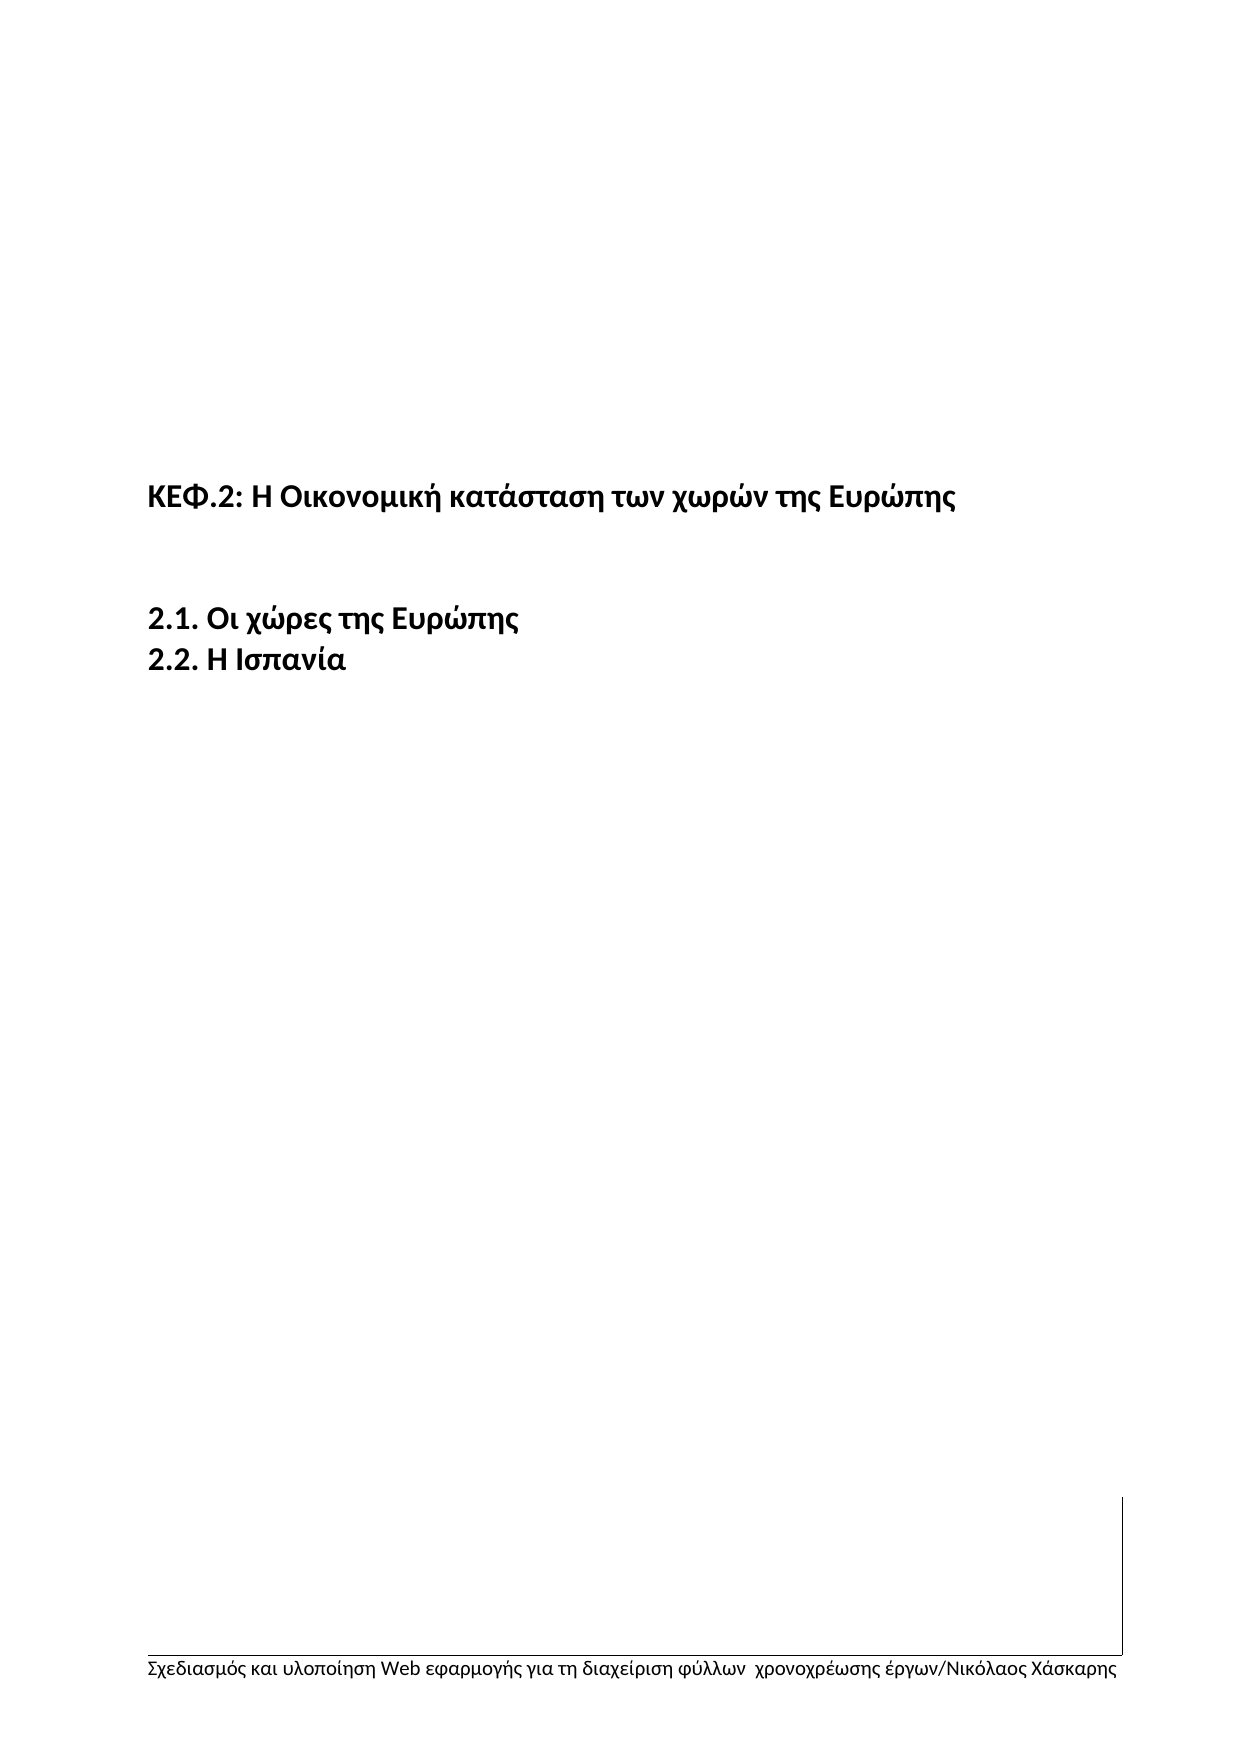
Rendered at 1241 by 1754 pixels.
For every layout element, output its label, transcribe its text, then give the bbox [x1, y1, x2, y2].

text ΚΕΦ.2: Η Οικονομική κατάσταση των χωρών της Ευρώπης [148, 475, 1122, 516]
text 2.2. Η Ισπανία [148, 638, 1122, 678]
text 2.1. Οι χώρες της Ευρώπης [148, 597, 1122, 638]
